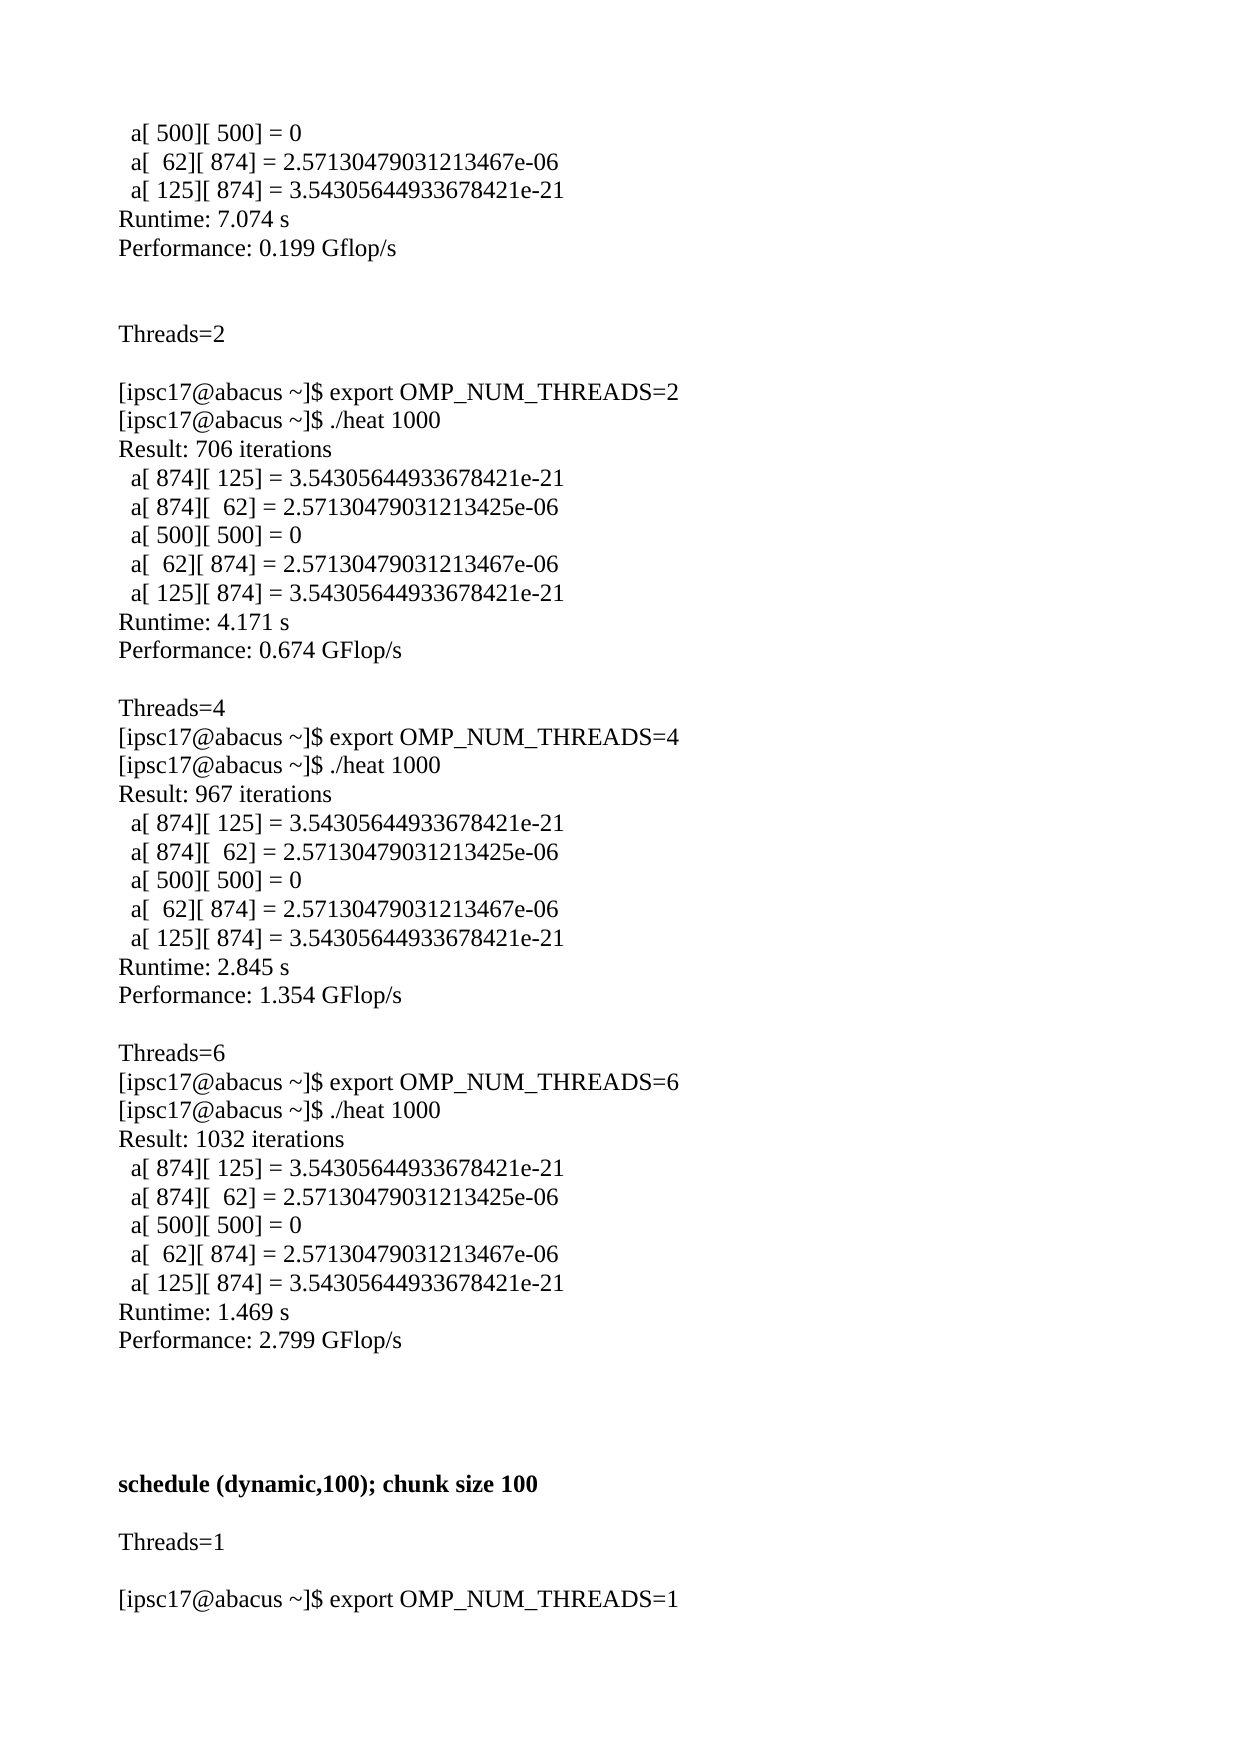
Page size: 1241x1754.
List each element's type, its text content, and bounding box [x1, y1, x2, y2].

text Result: 967 iterations [118, 779, 1122, 808]
text a[ 874][ 125] = 3.54305644933678421e-21 [118, 1153, 1122, 1182]
text Runtime: 2.845 s [118, 952, 1122, 981]
text a[ 125][ 874] = 3.54305644933678421e-21 [118, 923, 1122, 952]
text Result: 1032 iterations [118, 1124, 1122, 1153]
text schedule (dynamic,100); chunk size 100 [118, 1469, 1122, 1498]
text [ipsc17@abacus ~]$ export OMP_NUM_THREADS=6 [118, 1067, 1122, 1096]
text a[ 874][ 125] = 3.54305644933678421e-21 [118, 808, 1122, 837]
text a[ 62][ 874] = 2.57130479031213467e-06 [118, 549, 1122, 578]
text a[ 500][ 500] = 0 [118, 521, 1122, 549]
text Performance: 0.674 GFlop/s [118, 636, 1122, 664]
text a[ 125][ 874] = 3.54305644933678421e-21 [118, 176, 1122, 204]
text [ipsc17@abacus ~]$ ./heat 1000 [118, 751, 1122, 779]
text [ipsc17@abacus ~]$ ./heat 1000 [118, 406, 1122, 434]
text a[ 62][ 874] = 2.57130479031213467e-06 [118, 147, 1122, 176]
text Runtime: 7.074 s [118, 204, 1122, 233]
text Threads=6 [118, 1038, 1122, 1067]
text a[ 874][ 62] = 2.57130479031213425e-06 [118, 492, 1122, 521]
text a[ 874][ 62] = 2.57130479031213425e-06 [118, 837, 1122, 866]
text a[ 125][ 874] = 3.54305644933678421e-21 [118, 578, 1122, 607]
text Threads=1 [118, 1527, 1122, 1556]
text a[ 500][ 500] = 0 [118, 866, 1122, 894]
text [ipsc17@abacus ~]$ export OMP_NUM_THREADS=4 [118, 722, 1122, 751]
text Runtime: 4.171 s [118, 607, 1122, 636]
text [ipsc17@abacus ~]$ export OMP_NUM_THREADS=2 [118, 377, 1122, 406]
text Threads=2 [118, 319, 1122, 348]
text Threads=4 [118, 693, 1122, 722]
text a[ 62][ 874] = 2.57130479031213467e-06 [118, 1239, 1122, 1268]
text Performance: 1.354 GFlop/s [118, 981, 1122, 1009]
text a[ 500][ 500] = 0 [118, 1211, 1122, 1239]
text [ipsc17@abacus ~]$ ./heat 1000 [118, 1096, 1122, 1124]
text a[ 874][ 125] = 3.54305644933678421e-21 [118, 463, 1122, 492]
text Performance: 2.799 GFlop/s [118, 1326, 1122, 1354]
text a[ 500][ 500] = 0 [118, 118, 1122, 147]
text Performance: 0.199 Gflop/s [118, 233, 1122, 262]
text Result: 706 iterations [118, 434, 1122, 463]
text Runtime: 1.469 s [118, 1297, 1122, 1326]
text a[ 874][ 62] = 2.57130479031213425e-06 [118, 1182, 1122, 1211]
text a[ 62][ 874] = 2.57130479031213467e-06 [118, 894, 1122, 923]
text [ipsc17@abacus ~]$ export OMP_NUM_THREADS=1 [118, 1584, 1122, 1613]
text a[ 125][ 874] = 3.54305644933678421e-21 [118, 1268, 1122, 1297]
